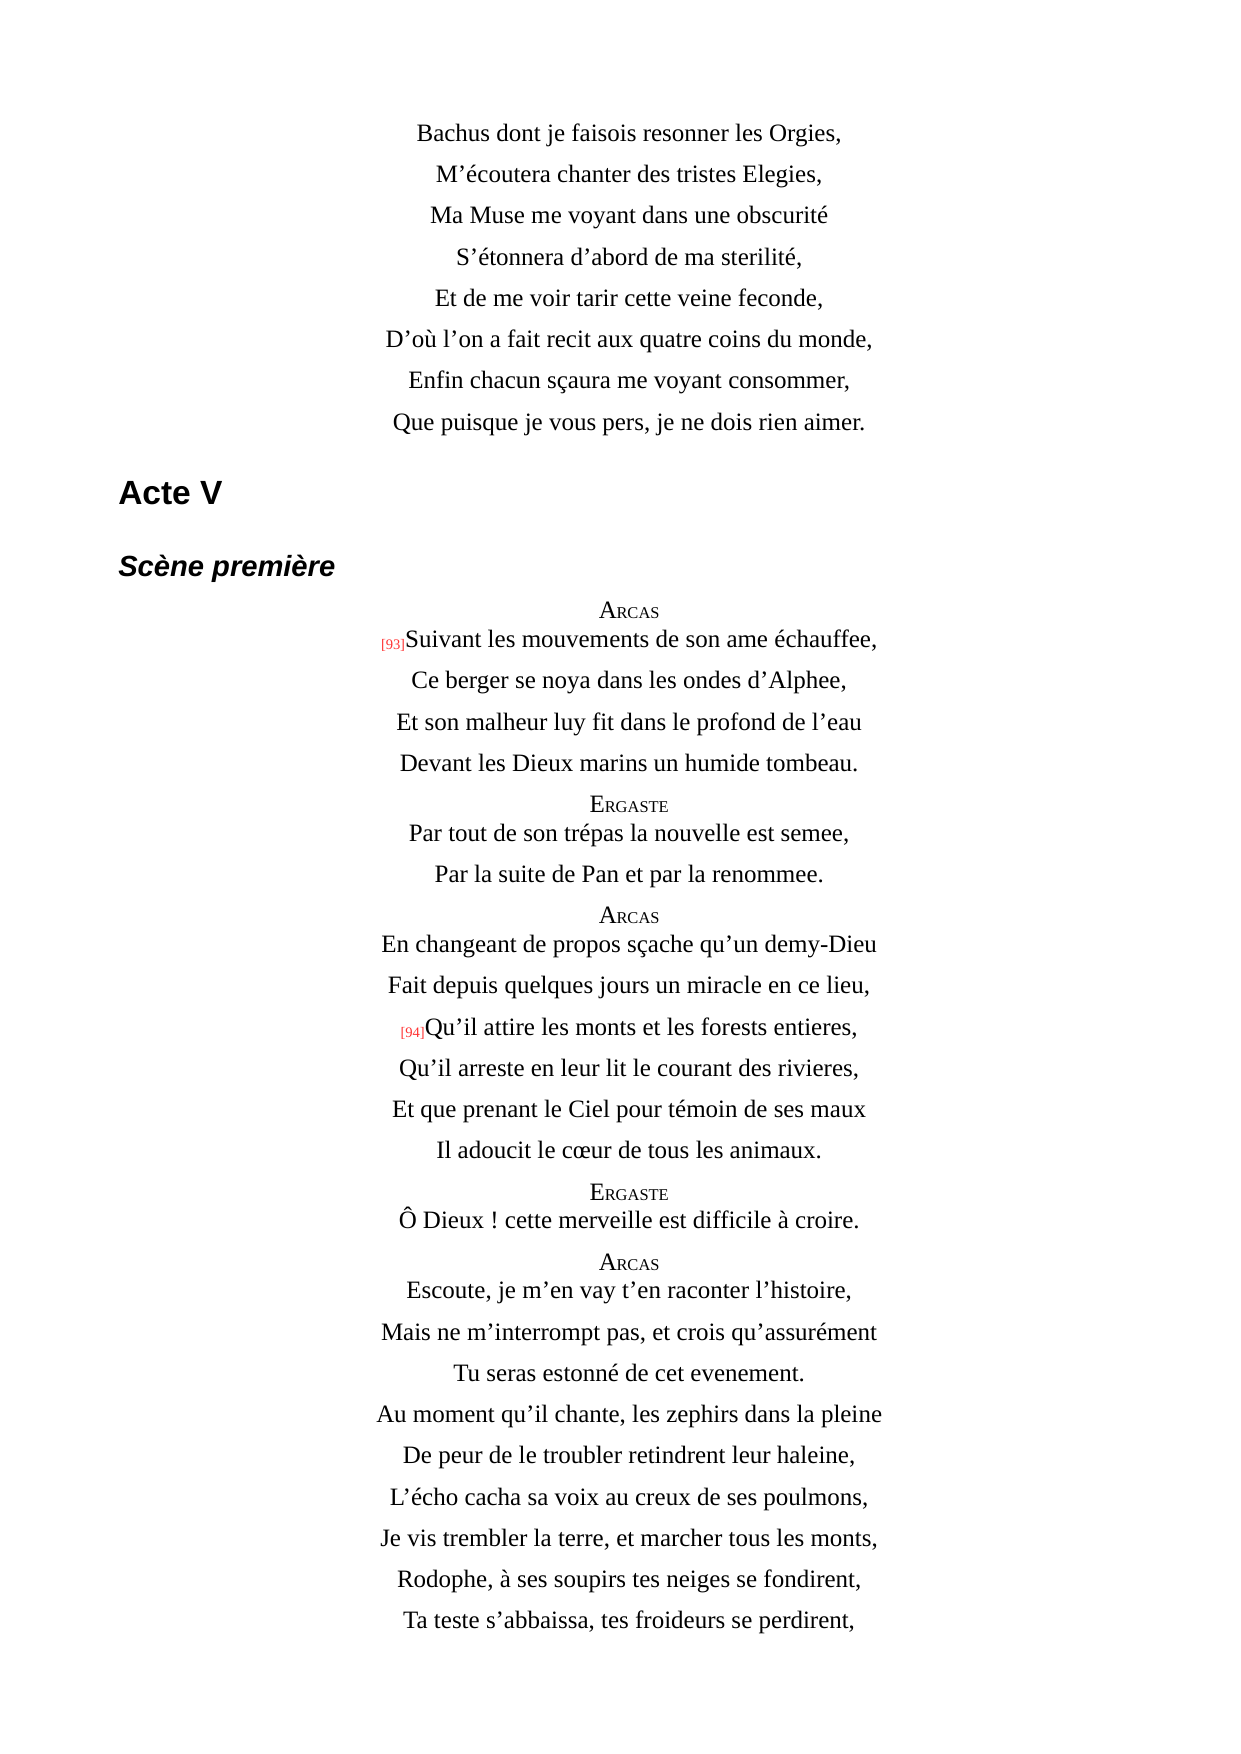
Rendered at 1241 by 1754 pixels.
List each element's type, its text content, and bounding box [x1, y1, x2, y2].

text [94]Qu’il attire les monts et les forests entieres, [118, 1012, 1122, 1040]
text L’écho cacha sa voix au creux de ses poulmons, [118, 1482, 1122, 1510]
text Fait depuis quelques jours un miracle en ce lieu, [118, 970, 1122, 999]
text Escoute, je m’en vay t’en raconter l’histoire, [118, 1275, 1122, 1304]
text Au moment qu’il chante, les zephirs dans la pleine [118, 1399, 1122, 1428]
text Rodophe, à ses soupirs tes neiges se fondirent, [118, 1564, 1122, 1593]
text Devant les Dieux marins un humide tombeau. [118, 748, 1122, 777]
text De peur de le troubler retindrent leur haleine, [118, 1440, 1122, 1469]
text Par tout de son trépas la nouvelle est semee, [118, 818, 1122, 847]
text Il adoucit le cœur de tous les animaux. [118, 1135, 1122, 1164]
subtitle Scène première [118, 549, 1122, 583]
text Ô Dieux ! cette merveille est difficile à croire. [118, 1205, 1122, 1234]
text Enfin chacun sçaura me voyant consommer, [118, 366, 1122, 394]
text Et de me voir tarir cette veine feconde, [118, 283, 1122, 312]
subtitle Acte V [118, 473, 1122, 512]
text Ce berger se noya dans les ondes d’Alphee, [118, 665, 1122, 694]
text S’étonnera d’abord de ma sterilité, [118, 242, 1122, 271]
text Bachus dont je faisois resonner les Orgies, [118, 118, 1122, 147]
text Et que prenant le Ciel pour témoin de ses maux [118, 1094, 1122, 1123]
text Qu’il arreste en leur lit le courant des rivieres, [118, 1053, 1122, 1082]
text Ta teste s’abbaissa, tes froideurs se perdirent, [118, 1605, 1122, 1634]
text D’où l’on a fait recit aux quatre coins du monde, [118, 324, 1122, 353]
text Par la suite de Pan et par la renommee. [118, 859, 1122, 888]
text Je vis trembler la terre, et marcher tous les monts, [118, 1523, 1122, 1552]
text En changeant de propos sçache qu’un demy-Dieu [118, 929, 1122, 958]
text M’écoutera chanter des tristes Elegies, [118, 159, 1122, 188]
text [93]Suivant les mouvements de son ame échauffee, [118, 624, 1122, 653]
text Mais ne m’interrompt pas, et crois qu’assurément [118, 1317, 1122, 1345]
text Ma Muse me voyant dans une obscurité [118, 201, 1122, 229]
text Ergaste [118, 789, 1122, 818]
text Et son malheur luy fit dans le profond de l’eau [118, 707, 1122, 735]
text Ergaste [118, 1177, 1122, 1205]
text Que puisque je vous pers, je ne dois rien aimer. [118, 407, 1122, 436]
text Arcas [118, 595, 1122, 624]
text Arcas [118, 900, 1122, 929]
text Tu seras estonné de cet evenement. [118, 1358, 1122, 1387]
text Arcas [118, 1247, 1122, 1275]
